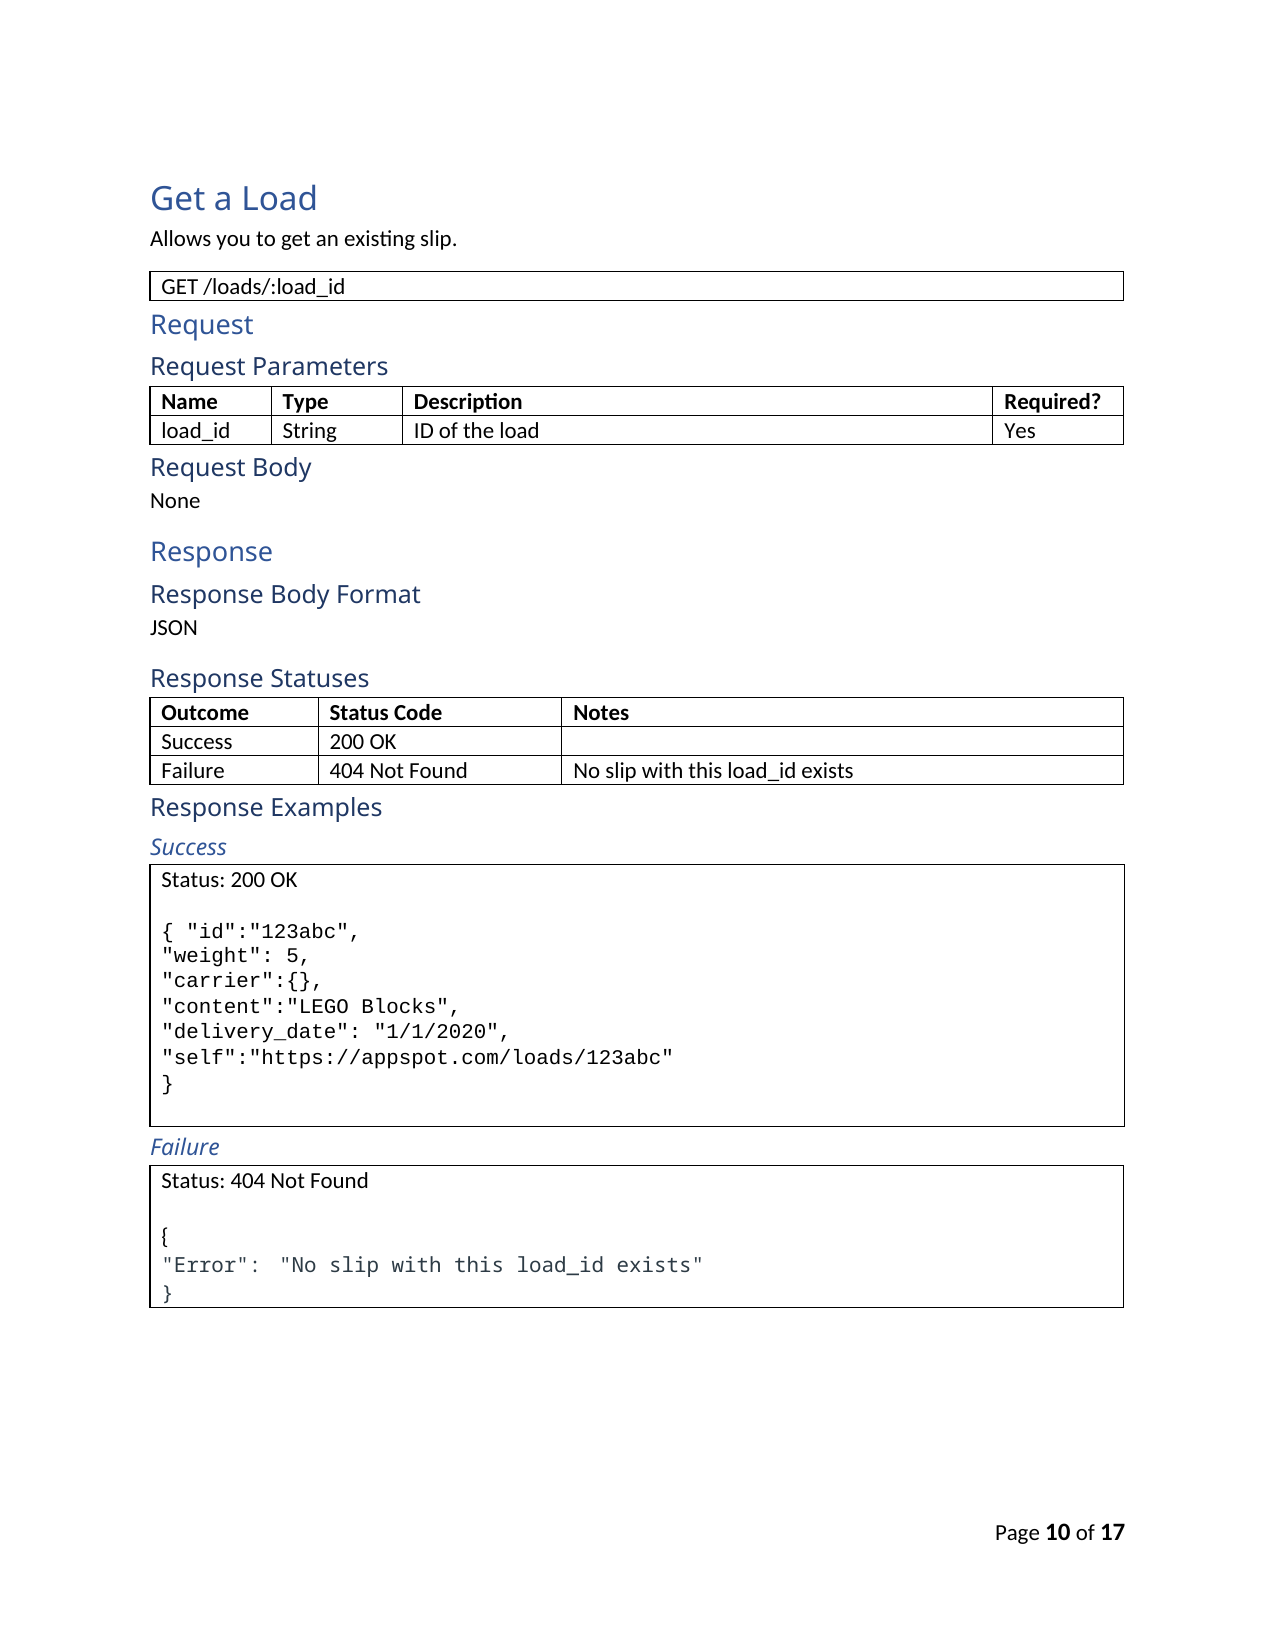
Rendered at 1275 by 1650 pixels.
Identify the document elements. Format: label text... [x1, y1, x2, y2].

subtitle Success [150, 831, 1125, 862]
subtitle Request Body [150, 449, 1125, 483]
table_header Notes [562, 698, 1123, 726]
table_header Required? [993, 387, 1123, 415]
table_header Name [151, 387, 271, 415]
table_cell String [272, 416, 402, 444]
text Allows you to get an existing slip. [150, 224, 1125, 252]
table_header Outcome [151, 698, 318, 726]
subtitle Response Examples [150, 789, 1125, 824]
table_header Description [403, 387, 992, 415]
table_cell 200 OK [319, 727, 561, 755]
table_cell ID of the load [403, 416, 992, 444]
table_header Status: 404 Not Found { "Error": "No slip with this load_id exists" } [151, 1166, 1123, 1307]
table_cell [562, 727, 1123, 755]
subtitle Get a Load [150, 175, 1125, 220]
subtitle Response [150, 533, 1125, 570]
subtitle Failure [150, 1131, 1125, 1162]
table_cell Failure [151, 756, 318, 784]
table_cell No slip with this load_id exists [562, 756, 1123, 784]
text JSON [150, 613, 1125, 642]
text None [150, 486, 1125, 514]
table_header Status Code [319, 698, 561, 726]
table_cell Success [151, 727, 318, 755]
table_header Status: 200 OK { "id":"123abc", "weight": 5, "carrier":{}, "content":"LEGO Blocks", "delivery_date": "1/1/2020", "self":"https://appspot.com/loads/123abc" } [151, 865, 1124, 1126]
subtitle Request Parameters [150, 349, 1125, 383]
table_cell load_id [151, 416, 271, 444]
subtitle Response Body Format [150, 577, 1125, 611]
subtitle Request [150, 305, 1125, 342]
table_header GET /loads/:load_id [151, 272, 1123, 300]
subtitle Response Statuses [150, 660, 1125, 694]
table_header Type [272, 387, 402, 415]
table_cell 404 Not Found [319, 756, 561, 784]
table_cell Yes [993, 416, 1123, 444]
